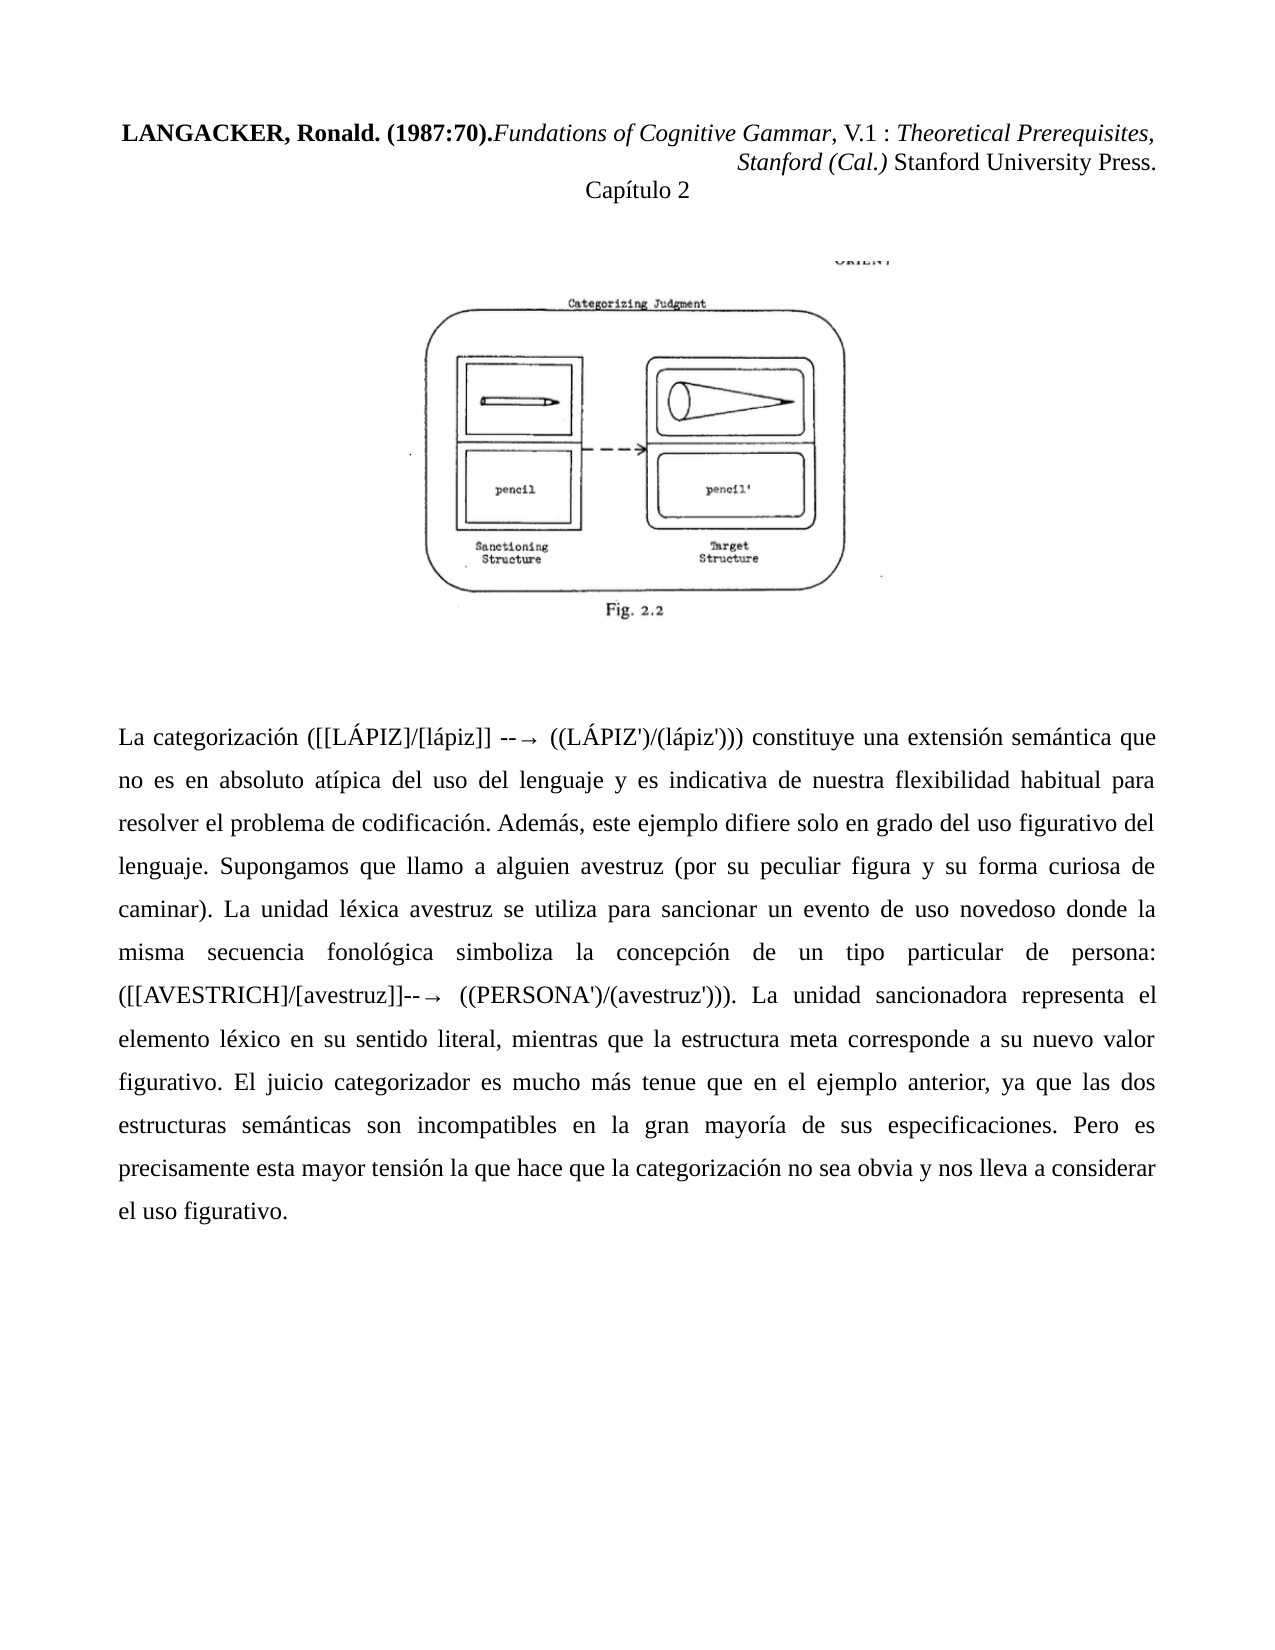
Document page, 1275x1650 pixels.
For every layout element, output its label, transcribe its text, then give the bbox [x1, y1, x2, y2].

text La categorización ([[LÁPIZ]/[lápiz]] --→ ((LÁPIZ')/(lápiz'))) constituye una extensión semántica que no es en absoluto atípica del uso del lenguaje y es indicativa de nuestra flexibilidad habitual para resolver el problema de codificación. Además, este ejemplo difiere solo en grado del uso figurativo del lenguaje. Supongamos que llamo a alguien avestruz (por su peculiar figura y su forma curiosa de caminar). La unidad léxica avestruz se utiliza para sancionar un evento de uso novedoso donde la misma secuencia fonológica simboliza la concepción de un tipo particular de persona: ([[AVESTRICH]/[avestruz]]--→ ((PERSONA')/(avestruz'))). La ​​unidad sancionadora representa el elemento léxico en su sentido literal, mientras que la estructura meta corresponde a su nuevo valor figurativo. El juicio categorizador es mucho más tenue que en el ejemplo anterior, ya que las dos estructuras semánticas son incompatibles en la gran mayoría de sus especificaciones. Pero es precisamente esta mayor tensión la que hace que la categorización no sea obvia y nos lleva a considerar el uso figurativo. [118, 722, 1157, 1225]
text Capítulo 2 [118, 176, 1157, 204]
text LANGACKER, Ronald. (1987:70).Fundations of Cognitive Gammar, V.1 : Theoretical Prerequisites, Stanford (Cal.) Stanford University Press. [118, 118, 1157, 176]
picture [386, 261, 889, 627]
